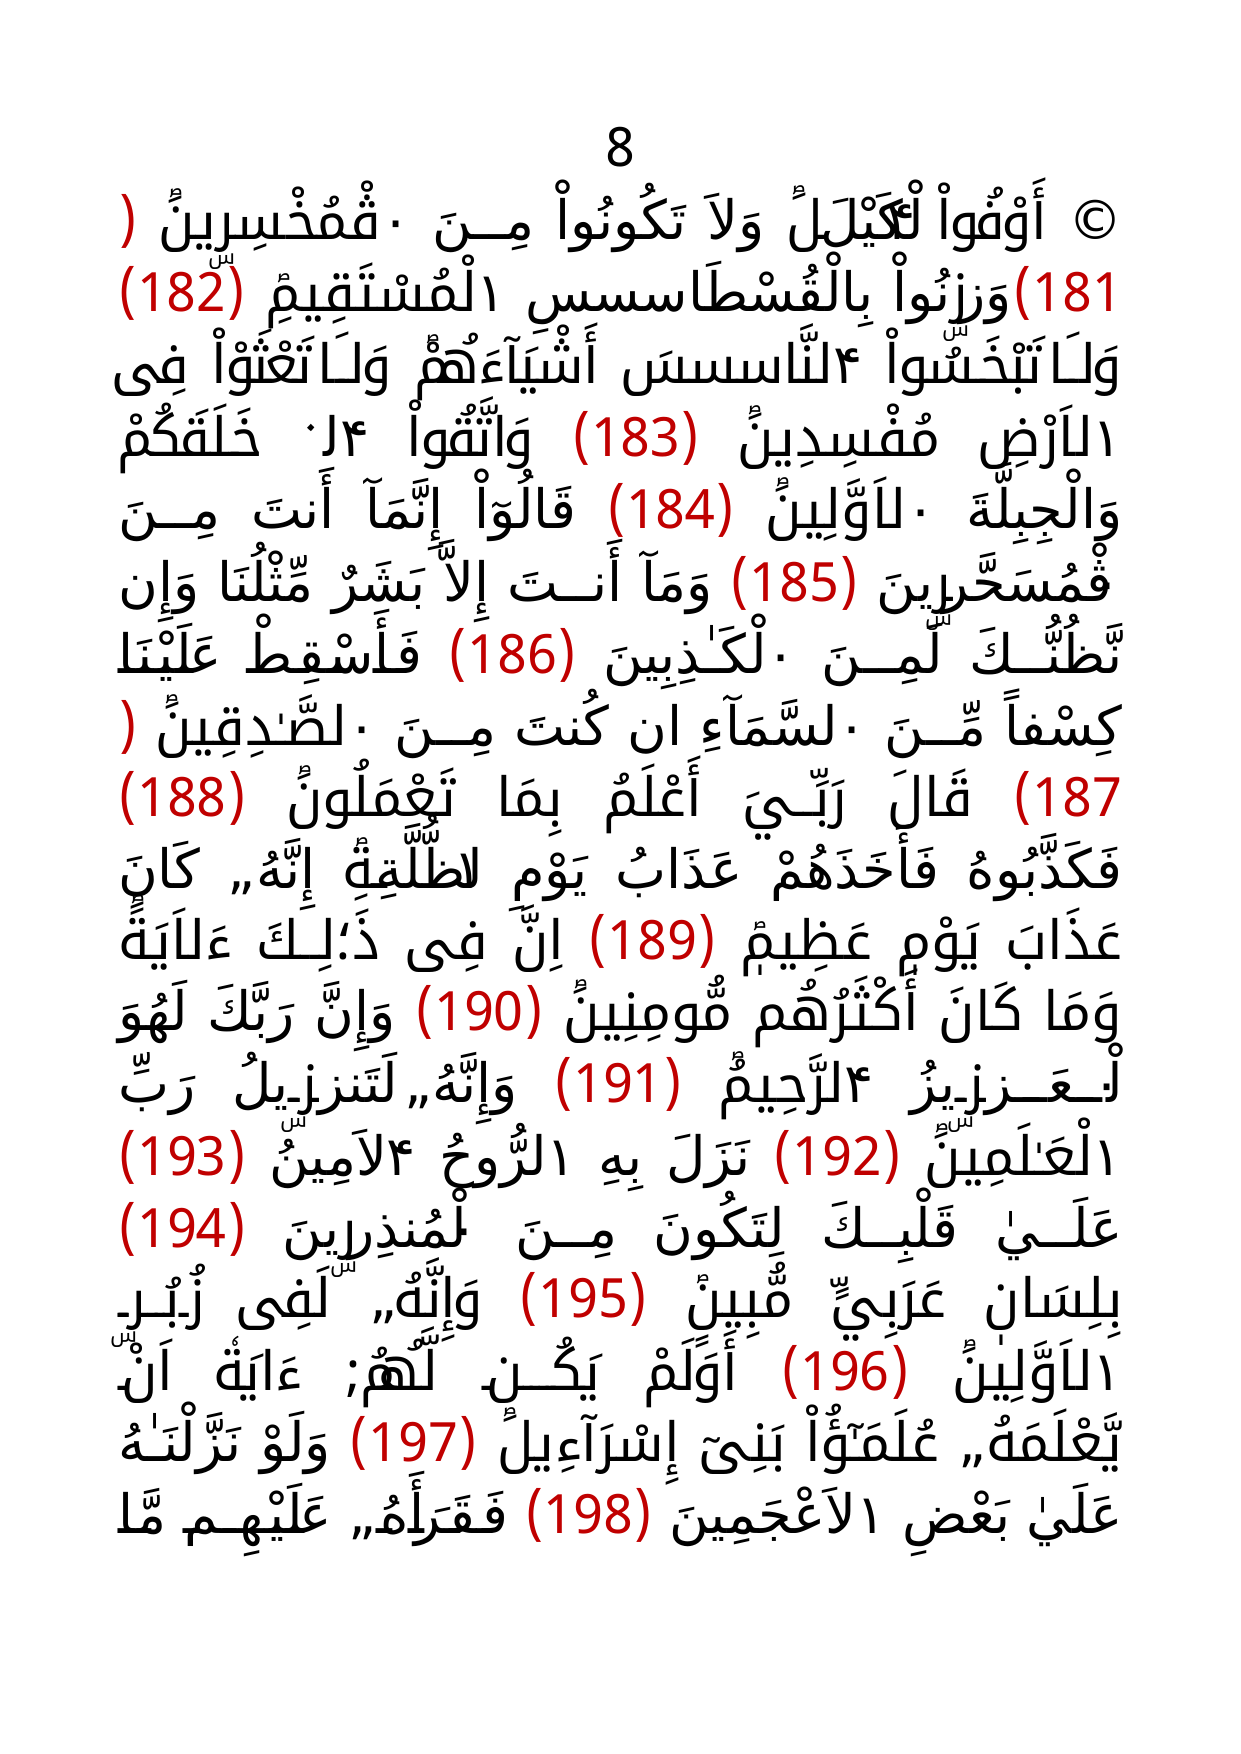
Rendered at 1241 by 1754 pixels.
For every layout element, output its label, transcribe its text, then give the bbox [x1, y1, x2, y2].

text © أَوْفُواْ ۴لْكَيْلَؐ وَلاَ تَكُونُواْ مِــنَ ۰ڤْمُخْسِرۣينَؐ (181) وَزۣنُواْ بِالْقُسْطَاسسسِ ۱لْمُسْتَقِيمِؐ (182) وَلاَ تَبْخَسُواْ ۴لنَّاسسسَ أَشْيَآءَهُمْؐ وَلاَ تَعْثَوْاْ فِى ۱لاَرْضِ مُفْسِدِينَؐ (183) وَاتَّقُواْ ۴ﻟ﮲ خَلَقَكُمْ وَالْجِبِلَّةَ ۰لاَوَّلِينَؐ (184) قَالُوٓاْ إِنَّمَآ أَنتَ مِــنَ ۰ڤْمُسَحَّرۣينَ (185) وَمَآ أَنــتَ إِلاَّ بَشَرٌ مِّثْلُنَا وَإِن نَّظُنُّــكَ لَمِــنَ ۰لْكَـٰذِبِينَ (186) فَأَسْقِطْ عَلَيْنَا كِسْفاً مِّــنَ ۰لسَّمَآءِ ان كُنتَ مِــنَ ۰لصَّـٰدِقِينَؐ (187) قَالَ رَبِّــيَ أَعْلَمُ بِمَا تَعْمَلُونَؐ (188) فَكَذَّبُوهُ فَأَخَذَهُمْ عَذَابُ يَوْمِ ۱لظُّلَّةِؐ إِنَّهُ„ كَانَ عَذَابَ يَوْمٖ عَظِيمٖؐ (189) اِنَّ فِى ذَ؛لِــكَ ءَلاَيَةًؐ وَمَا كَانَ أَكْثَرُهُم مُّومِنِينَؐ (190) وَإِنَّ رَبَّكَ لَهُوَ ۰لْعَزۣيزُ ۴لرَّحِيمُؐ (191) وَإِنَّهُ„ لَتَنزۣيلُ رَبِّ ۱لْعَـٰلَمِينَؐ (192) نَزَلَ بِهِ ۱لرُّوحُ ۴لاَمِينُ (193) عَلَــيٰ قَلْبِــكَ لِتَكُونَ مِــنَ ۰لْمُنذِرۣينَ (194) بِلِسَانٖ عَرَبِيٍّ مُّبِينٍؐ (195) وَإِنَّهُ„ لَفِى زُبُـرۣ ۱لاَوَّلِينَؐ (196) أَوَلَمْ يَكُــن لَّهُمُ; ءَايَةٗ اَنْ يَّعْلَمَهُ„ عُلَمَـٰٓؤُاْ بَنِىٓ إِسْرَآءِيلَؐ (197) وَلَوْ نَزَّلْنَـٰهُ عَلَيٰ بَعْضِ ۱لاَعْجَمِينَ (198) فَقَرَأَهُ„ عَلَيْهِم مَّا كَانُواْ بِهِ” مُومِنِينَؐ (199) كَذَ؛لِــكَ سَلَكْنَـٰهُ فِى قُلُوبِ ۱ڤْمُجْرۣمِينَ (200) [118, 189, 1122, 1555]
text 8 [118, 118, 1122, 189]
